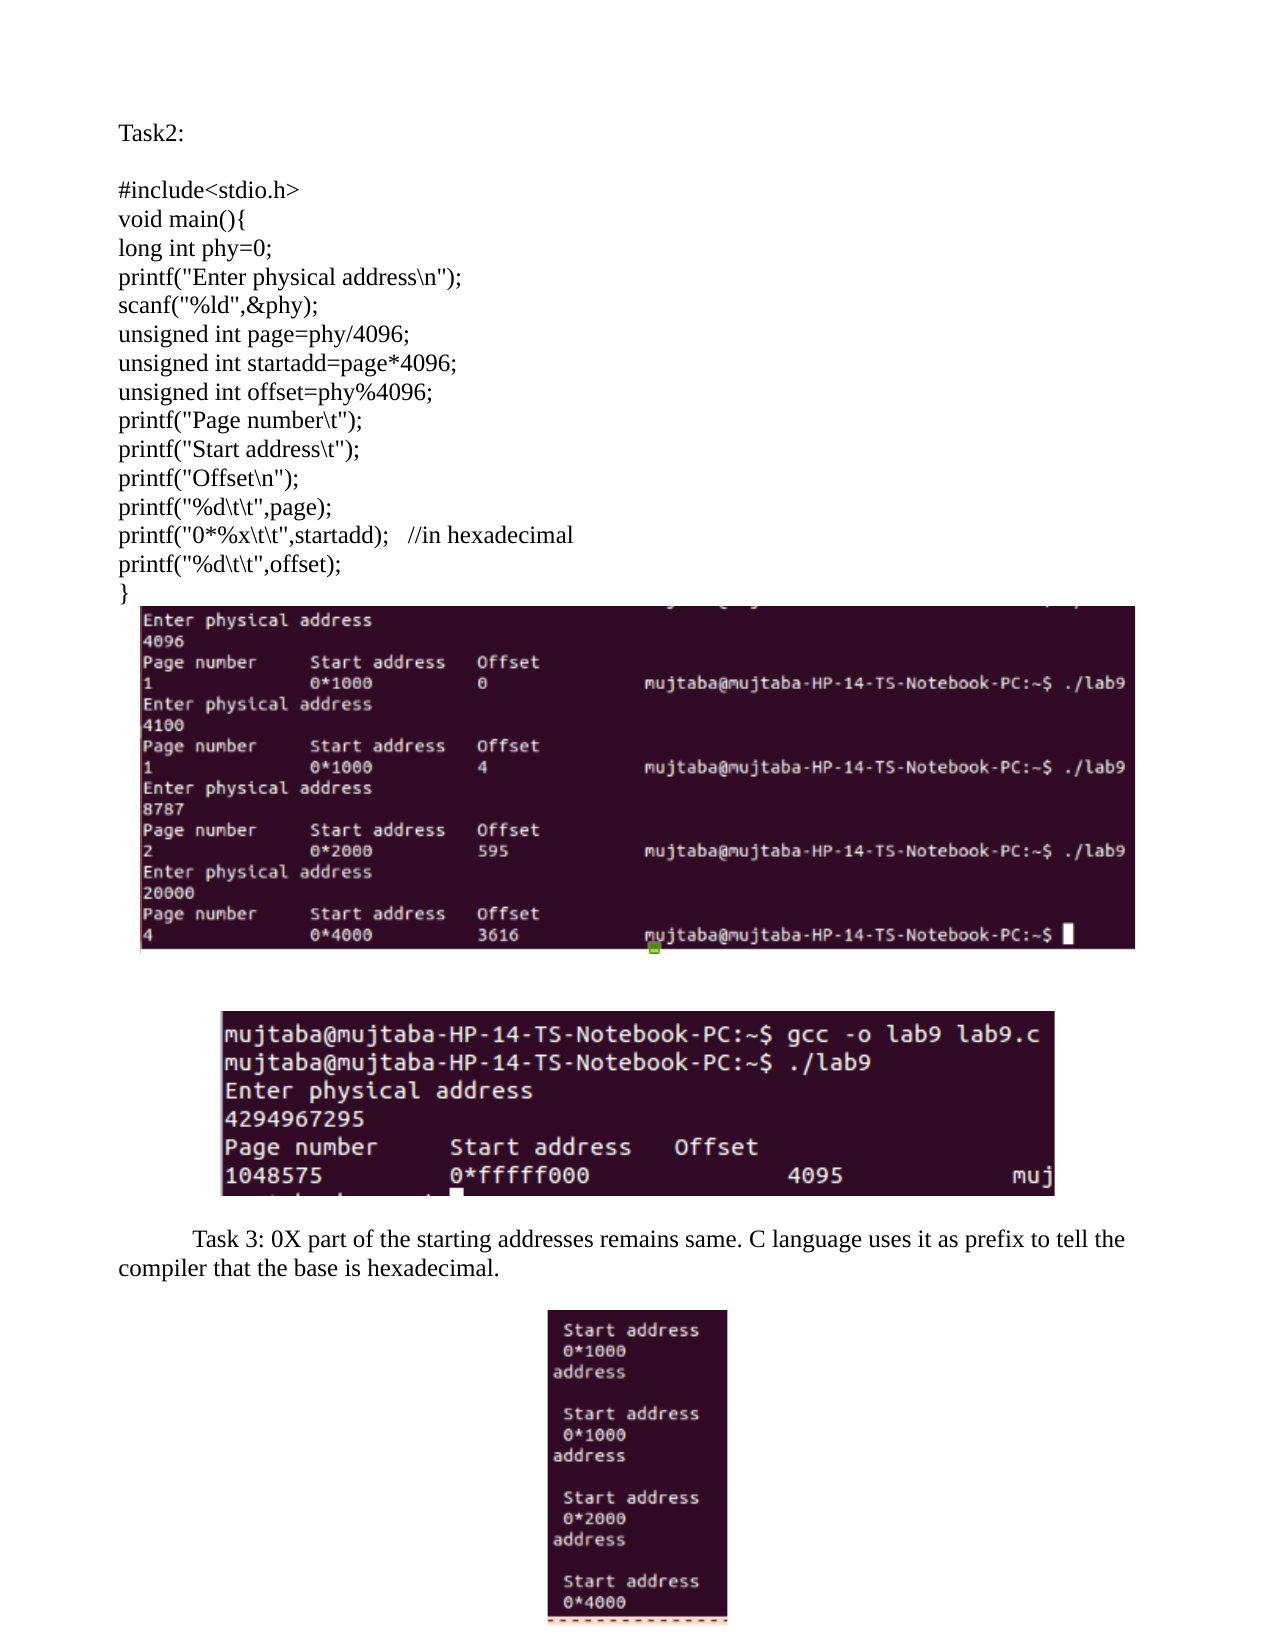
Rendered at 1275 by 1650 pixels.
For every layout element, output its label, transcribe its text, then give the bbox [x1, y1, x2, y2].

text printf("Page number\t"); [118, 406, 1157, 434]
text printf("Enter physical address\n"); [118, 262, 1157, 291]
text scanf("%ld",&phy); [118, 291, 1157, 319]
picture [547, 1310, 728, 1634]
text unsigned int startadd=page*4096; [118, 348, 1157, 377]
text } [118, 578, 1157, 607]
picture [220, 1011, 1055, 1196]
text unsigned int page=phy/4096; [118, 319, 1157, 348]
text #include<stdio.h> [118, 176, 1157, 204]
text unsigned int offset=phy%4096; [118, 377, 1157, 406]
text printf("Offset\n"); [118, 463, 1157, 492]
text Task2: [118, 118, 1157, 147]
picture [140, 606, 1136, 954]
text void main(){ [118, 204, 1157, 233]
text printf("Start address\t"); [118, 434, 1157, 463]
text printf("%d\t\t",page); [118, 492, 1157, 521]
text long int phy=0; [118, 233, 1157, 262]
text printf("%d\t\t",offset); [118, 549, 1157, 578]
text Task 3: 0X part of the starting addresses remains same. C language uses it as prefix to tell the compiler that the base is hexadecimal. [118, 1224, 1157, 1282]
text printf("0*%x\t\t",startadd); //in hexadecimal [118, 521, 1157, 549]
